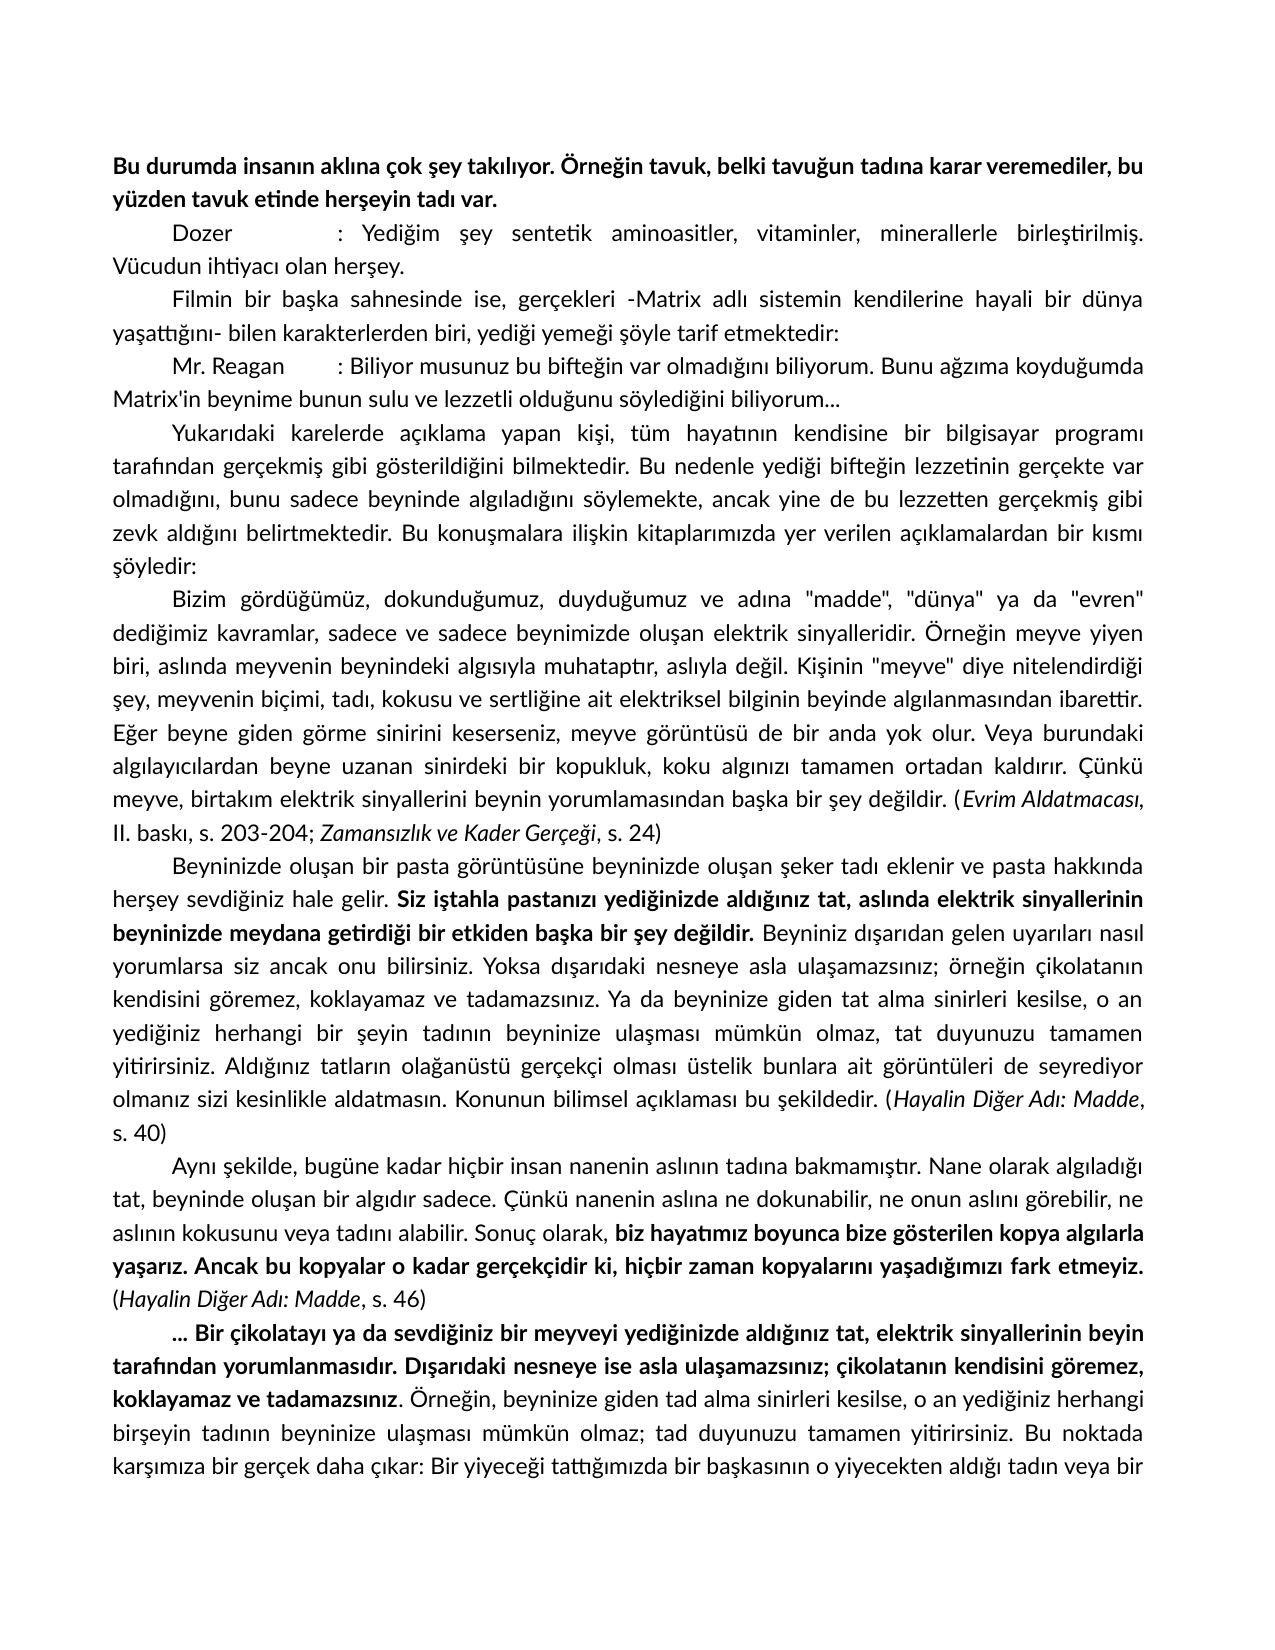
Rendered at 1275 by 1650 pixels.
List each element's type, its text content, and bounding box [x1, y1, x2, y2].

text Aynı şekilde, bugüne kadar hiçbir insan nanenin aslının tadına bakmamıştır. Nane olarak algıladığı tat, beyninde oluşan bir algıdır sadece. Çünkü nanenin aslına ne dokunabilir, ne onun aslını görebilir, ne aslının kokusunu veya tadını alabilir. Sonuç olarak, biz hayatımız boyunca bize gösterilen kopya algılarla yaşarız. Ancak bu kopyalar o kadar gerçekçidir ki, hiçbir zaman kopyalarını yaşadığımızı fark etmeyiz. (Hayalin Diğer Adı: Madde, s. 46) [112, 1148, 1145, 1314]
text Mr. Reagan : Biliyor musunuz bu bifteğin var olmadığını biliyorum. Bunu ağzıma koyduğumda Matrix'in beynime bunun sulu ve lezzetli olduğunu söylediğini biliyorum... [112, 348, 1145, 414]
text ... Bir çikolatayı ya da sevdiğiniz bir meyveyi yediğinizde aldığınız tat, elektrik sinyallerinin beyin tarafından yorumlanmasıdır. Dışarıdaki nesneye ise asla ulaşamazsınız; çikolatanın kendisini göremez, koklayamaz ve tadamazsınız. Örneğin, beyninize giden tad alma sinirleri kesilse, o an yediğiniz herhangi birşeyin tadının beyninize ulaşması mümkün olmaz; tad duyunuzu tamamen yitirirsiniz. Bu noktada karşımıza bir gerçek daha çıkar: Bir yiyeceği tattığımızda bir başkasının o yiyecekten aldığı tadın veya bir [112, 1314, 1145, 1481]
text Bu durumda insanın aklına çok şey takılıyor. Örneğin tavuk, belki tavuğun tadına karar veremediler, bu yüzden tavuk etinde herşeyin tadı var. [112, 148, 1145, 214]
text Dozer : Yediğim şey sentetik aminoasitler, vitaminler, minerallerle birleştirilmiş. Vücudun ihtiyacı olan herşey. [112, 214, 1145, 281]
text Bizim gördüğümüz, dokunduğumuz, duyduğumuz ve adına "madde", "dünya" ya da "evren" dediğimiz kavramlar, sadece ve sadece beynimizde oluşan elektrik sinyalleridir. Örneğin meyve yiyen biri, aslında meyvenin beynindeki algısıyla muhataptır, aslıyla değil. Kişinin "meyve" diye nitelendirdiği şey, meyvenin biçimi, tadı, kokusu ve sertliğine ait elektriksel bilginin beyinde algılanmasından ibarettir. Eğer beyne giden görme sinirini keserseniz, meyve görüntüsü de bir anda yok olur. Veya burundaki algılayıcılardan beyne uzanan sinirdeki bir kopukluk, koku algınızı tamamen ortadan kaldırır. Çünkü meyve, birtakım elektrik sinyallerini beynin yorumlamasından başka bir şey değildir. (Evrim Aldatmacası, II. baskı, s. 203-204; Zamansızlık ve Kader Gerçeği, s. 24) [112, 581, 1145, 848]
text Yukarıdaki karelerde açıklama yapan kişi, tüm hayatının kendisine bir bilgisayar programı tarafından gerçekmiş gibi gösterildiğini bilmektedir. Bu nedenle yediği bifteğin lezzetinin gerçekte var olmadığını, bunu sadece beyninde algıladığını söylemekte, ancak yine de bu lezzetten gerçekmiş gibi zevk aldığını belirtmektedir. Bu konuşmalara ilişkin kitaplarımızda yer verilen açıklamalardan bir kısmı şöyledir: [112, 414, 1145, 581]
text Filmin bir başka sahnesinde ise, gerçekleri -Matrix adlı sistemin kendilerine hayali bir dünya yaşattığını- bilen karakterlerden biri, yediği yemeği şöyle tarif etmektedir: [112, 281, 1145, 348]
text Beyninizde oluşan bir pasta görüntüsüne beyninizde oluşan şeker tadı eklenir ve pasta hakkında herşey sevdiğiniz hale gelir. Siz iştahla pastanızı yediğinizde aldığınız tat, aslında elektrik sinyallerinin beyninizde meydana getirdiği bir etkiden başka bir şey değildir. Beyniniz dışarıdan gelen uyarıları nasıl yorumlarsa siz ancak onu bilirsiniz. Yoksa dışarıdaki nesneye asla ulaşamazsınız; örneğin çikolatanın kendisini göremez, koklayamaz ve tadamazsınız. Ya da beyninize giden tat alma sinirleri kesilse, o an yediğiniz herhangi bir şeyin tadının beyninize ulaşması mümkün olmaz, tat duyunuzu tamamen yitirirsiniz. Aldığınız tatların olağanüstü gerçekçi olması üstelik bunlara ait görüntüleri de seyrediyor olmanız sizi kesinlikle aldatmasın. Konunun bilimsel açıklaması bu şekildedir. (Hayalin Diğer Adı: Madde, s. 40) [112, 848, 1145, 1148]
